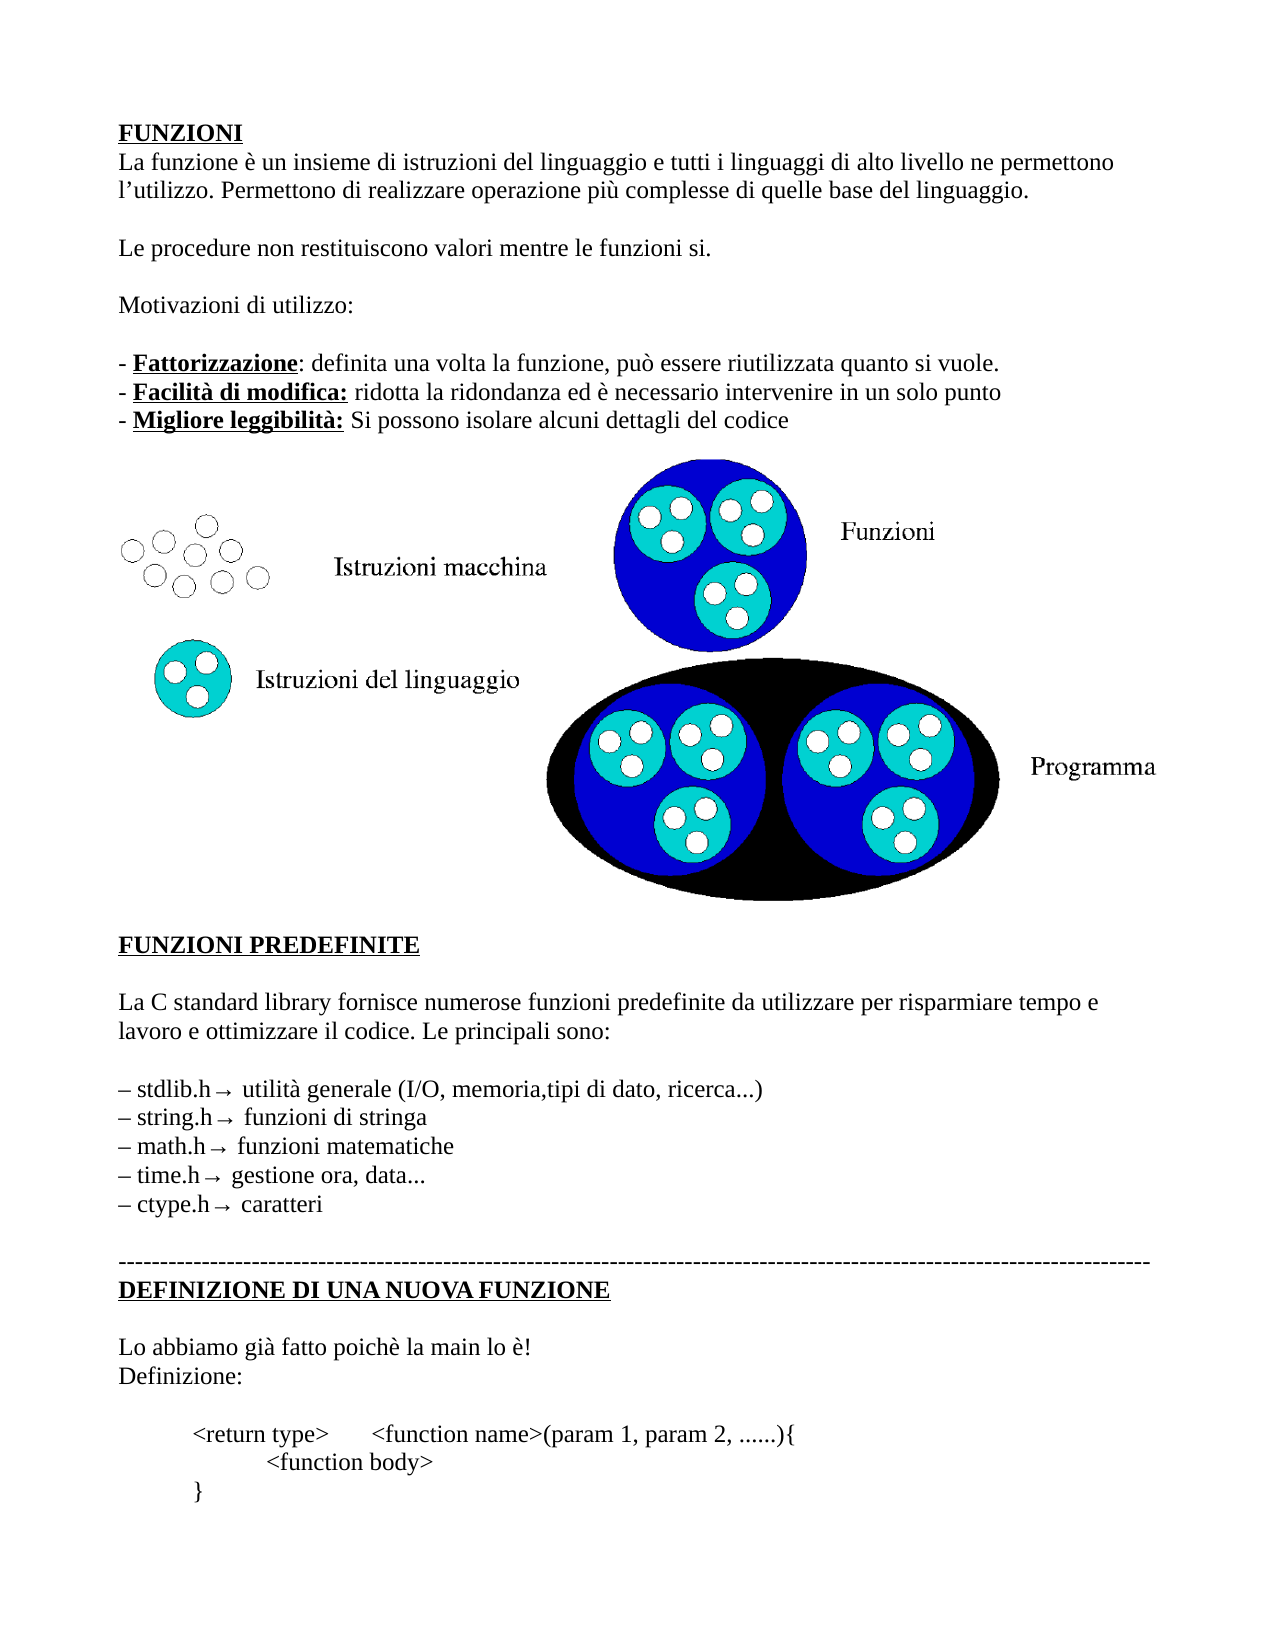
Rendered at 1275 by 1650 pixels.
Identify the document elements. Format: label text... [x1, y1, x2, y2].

text - Migliore leggibilità: Si possono isolare alcuni dettagli del codice [118, 406, 1157, 434]
text Definizione: [118, 1361, 1157, 1390]
text La C standard library fornisce numerose funzioni predefinite da utilizzare per risparmiare tempo e lavoro e ottimizzare il codice. Le principali sono: [118, 987, 1157, 1045]
text – string.h→ funzioni di stringa [118, 1102, 1157, 1131]
text – math.h→ funzioni matematiche [118, 1131, 1157, 1160]
text <function body> [118, 1447, 1157, 1476]
picture [118, 434, 1157, 902]
text ---------------------------------------------------------------------------------------------------------------------------- [118, 1246, 1157, 1275]
text FUNZIONI PREDEFINITE [118, 902, 1157, 959]
text DEFINIZIONE DI UNA NUOVA FUNZIONE [118, 1275, 1157, 1304]
text Le procedure non restituiscono valori mentre le funzioni si. [118, 233, 1157, 262]
text Lo abbiamo già fatto poichè la main lo è! [118, 1332, 1157, 1361]
text – ctype.h→ caratteri [118, 1189, 1157, 1217]
text - Fattorizzazione: definita una volta la funzione, può essere riutilizzata quanto si vuole. [118, 348, 1157, 377]
text – stdlib.h→ utilità generale (I/O, memoria,tipi di dato, ricerca...) [118, 1074, 1157, 1102]
text } [118, 1476, 1157, 1505]
text Motivazioni di utilizzo: [118, 291, 1157, 319]
text FUNZIONI [118, 118, 1157, 147]
text La funzione è un insieme di istruzioni del linguaggio e tutti i linguaggi di alto livello ne permettono l’utilizzo. Permettono di realizzare operazione più complesse di quelle base del linguaggio. [118, 147, 1157, 204]
text <return type> <function name>(param 1, param 2, ......){ [118, 1419, 1157, 1447]
text - Facilità di modifica: ridotta la ridondanza ed è necessario intervenire in un solo punto [118, 377, 1157, 406]
text – time.h→ gestione ora, data... [118, 1160, 1157, 1189]
